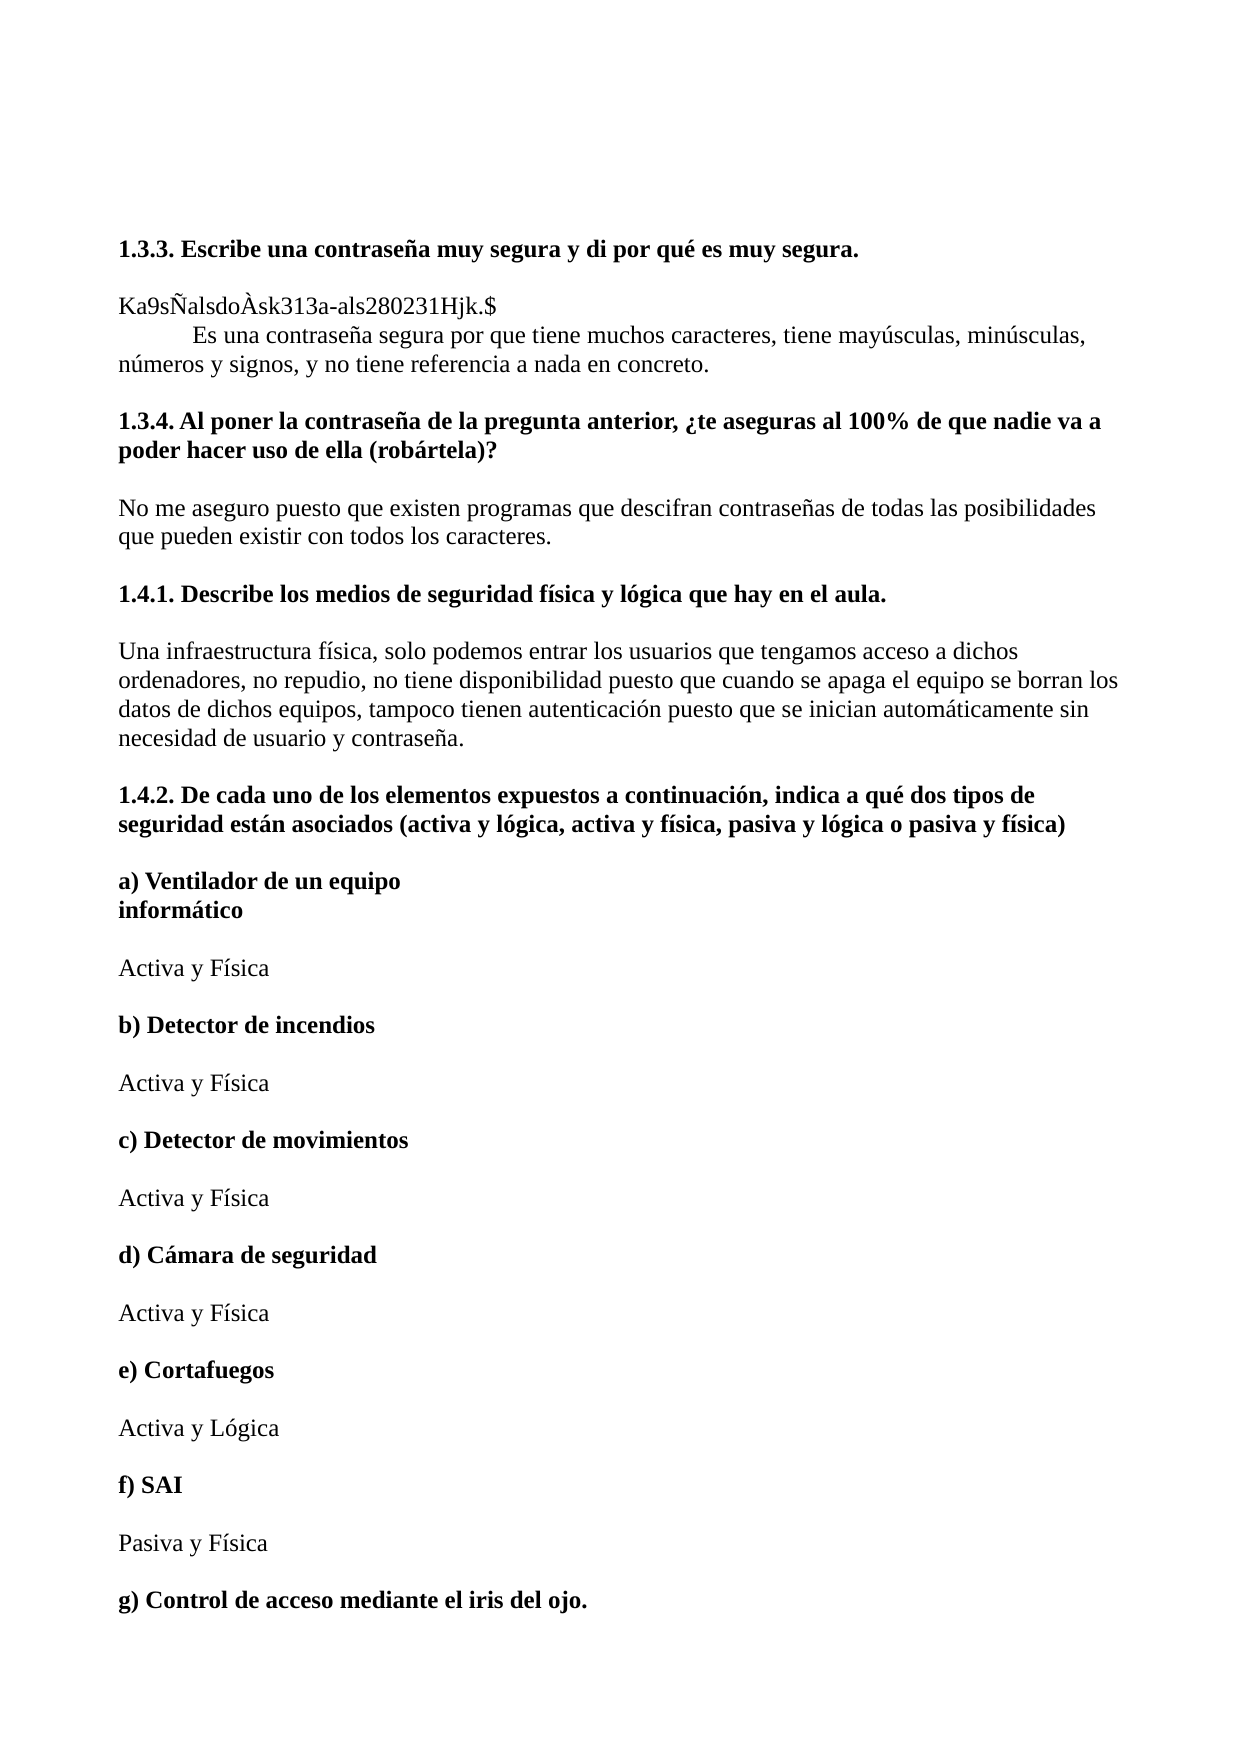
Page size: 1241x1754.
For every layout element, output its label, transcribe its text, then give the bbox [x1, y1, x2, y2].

text Activa y Física [118, 953, 1122, 981]
text 1.4.2. De cada uno de los elementos expuestos a continuación, indica a qué dos tipos de seguridad están asociados (activa y lógica, activa y física, pasiva y lógica o pasiva y física) [118, 780, 1122, 838]
text Es una contraseña segura por que tiene muchos caracteres, tiene mayúsculas, minúsculas, números y signos, y no tiene referencia a nada en concreto. [118, 320, 1122, 378]
text g) Control de acceso mediante el iris del ojo. [118, 1585, 1122, 1614]
text Ka9sÑalsdoÀsk313a-als280231Hjk.$ [118, 291, 1122, 320]
text 1.4.1. Describe los medios de seguridad física y lógica que hay en el aula. [118, 579, 1122, 608]
text Activa y Física [118, 1068, 1122, 1096]
text informático [118, 895, 1122, 924]
text Pasiva y Física [118, 1528, 1122, 1556]
text b) Detector de incendios [118, 1010, 1122, 1039]
text d) Cámara de seguridad [118, 1240, 1122, 1269]
text Activa y Física [118, 1298, 1122, 1326]
text f) SAI [118, 1470, 1122, 1499]
text Activa y Lógica [118, 1413, 1122, 1441]
text Activa y Física [118, 1183, 1122, 1211]
text 1.3.4. Al poner la contraseña de la pregunta anterior, ¿te aseguras al 100% de que nadie va a poder hacer uso de ella (robártela)? [118, 406, 1122, 464]
text 1.3.3. Escribe una contraseña muy segura y di por qué es muy segura. [118, 234, 1122, 263]
text a) Ventilador de un equipo [118, 866, 1122, 895]
text e) Cortafuegos [118, 1355, 1122, 1384]
text c) Detector de movimientos [118, 1125, 1122, 1154]
text No me aseguro puesto que existen programas que descifran contraseñas de todas las posibilidades que pueden existir con todos los caracteres. [118, 493, 1122, 550]
text Una infraestructura física, solo podemos entrar los usuarios que tengamos acceso a dichos ordenadores, no repudio, no tiene disponibilidad puesto que cuando se apaga el equipo se borran los datos de dichos equipos, tampoco tienen autenticación puesto que se inician automáticamente sin necesidad de usuario y contraseña. [118, 636, 1122, 751]
